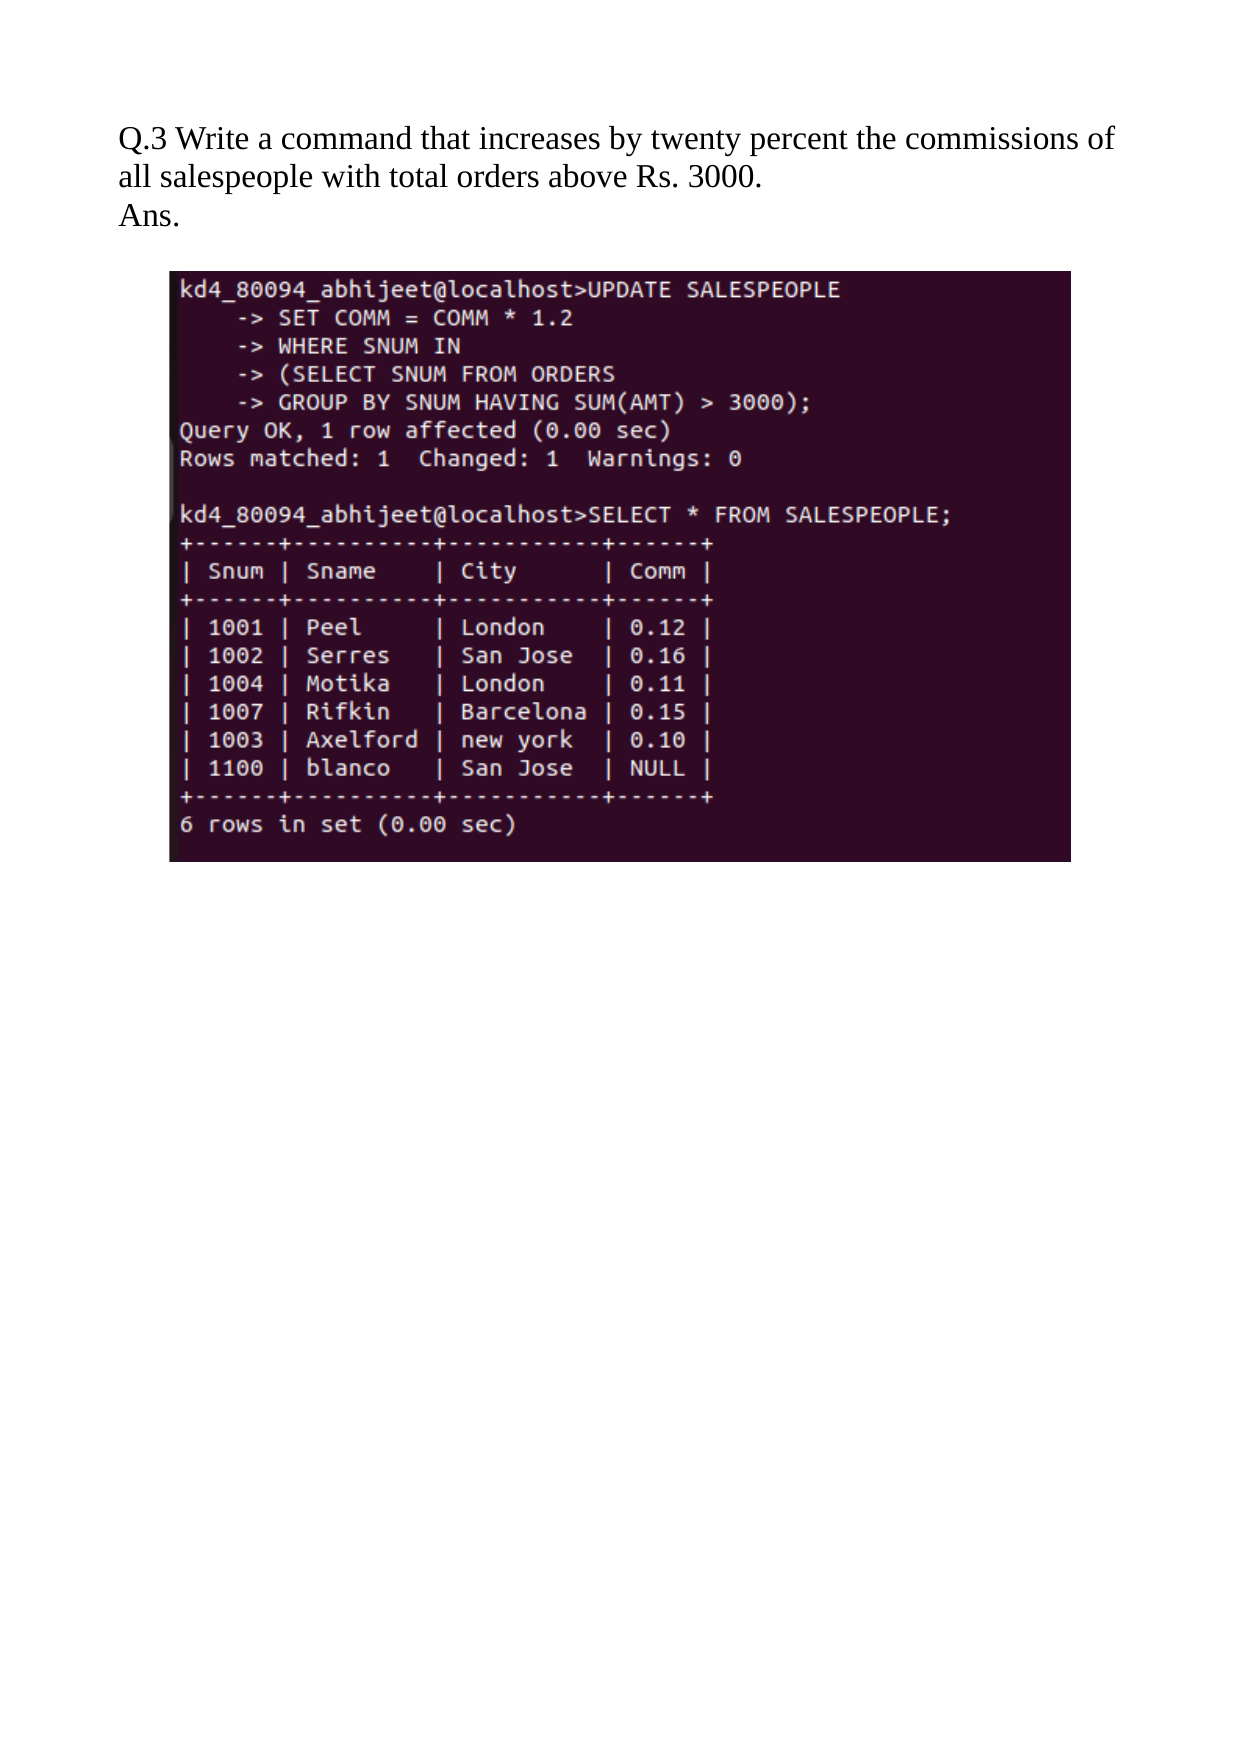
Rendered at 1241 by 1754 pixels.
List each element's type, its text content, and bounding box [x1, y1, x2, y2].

picture [169, 271, 1071, 862]
text Q.3 Write a command that increases by twenty percent the commissions of all salespeople with total orders above Rs. 3000. [118, 118, 1122, 195]
text Ans. [118, 195, 1122, 233]
